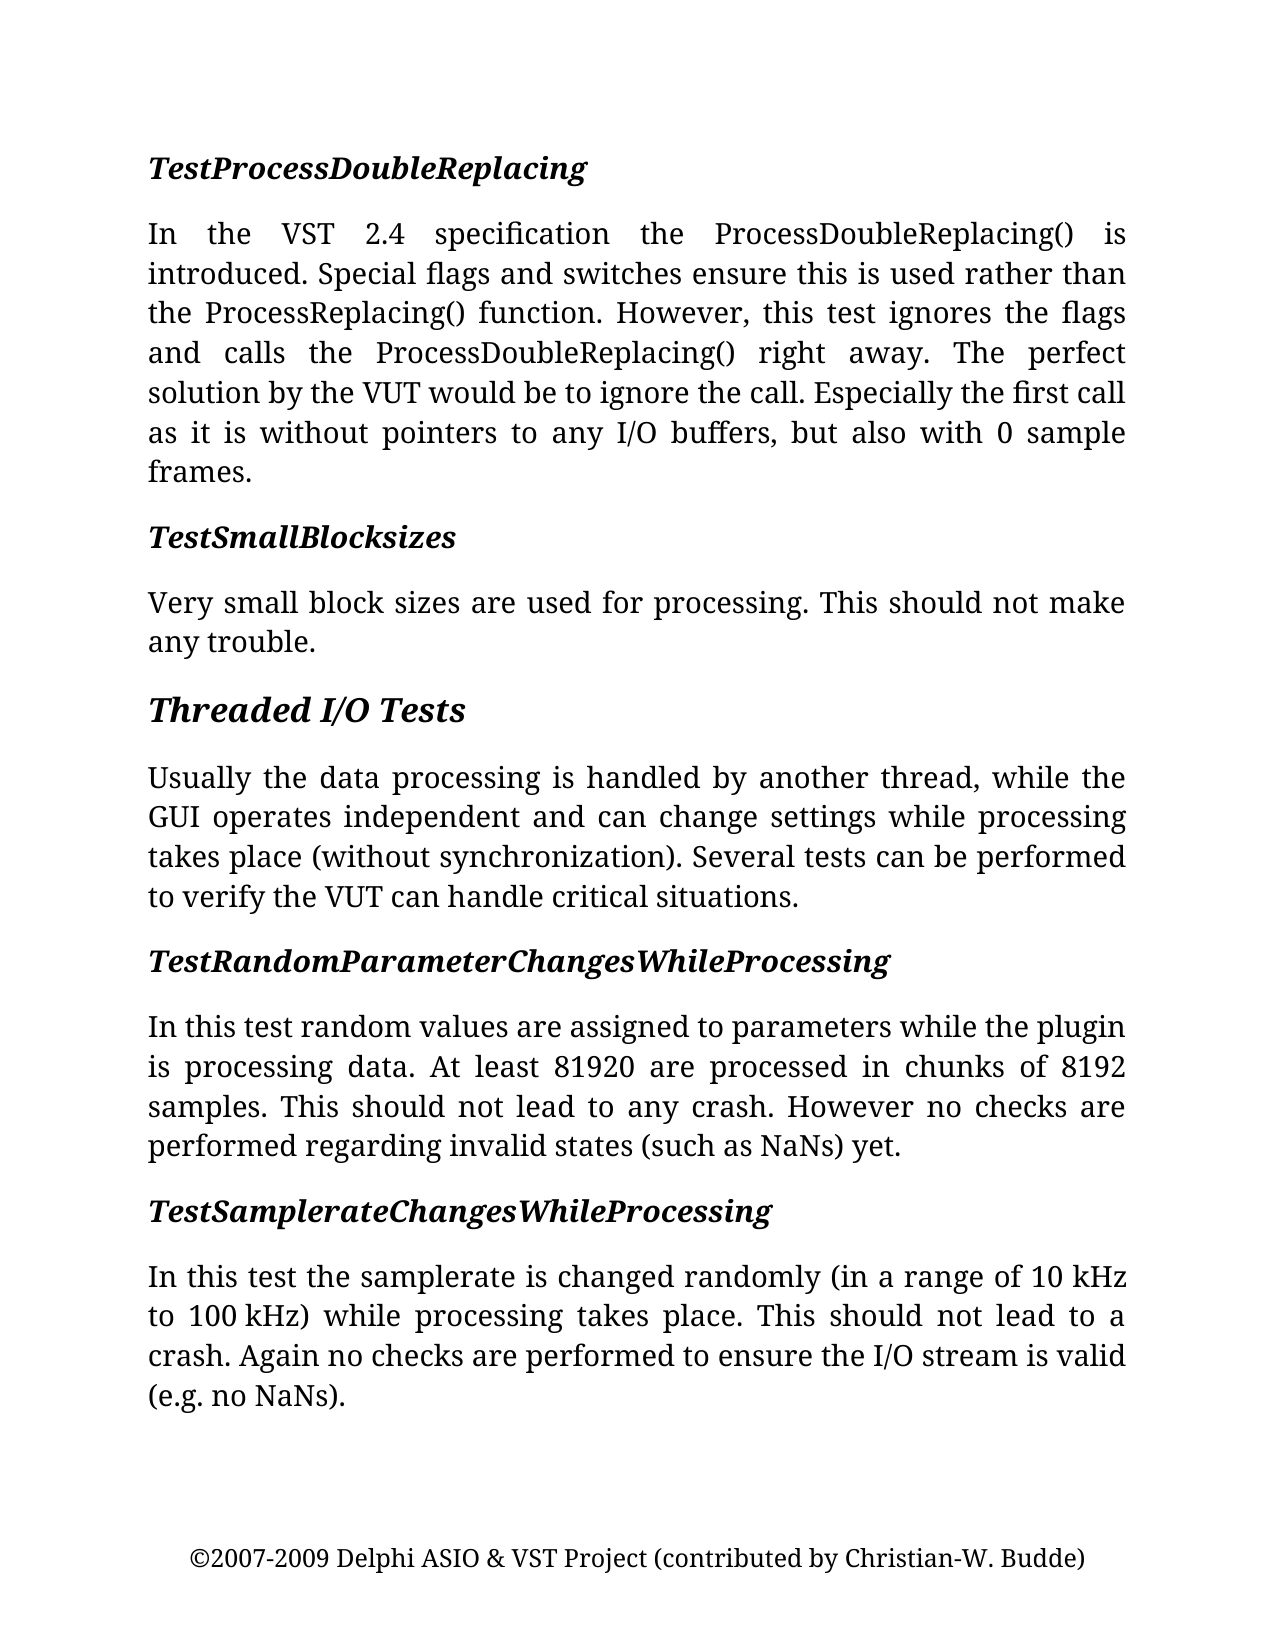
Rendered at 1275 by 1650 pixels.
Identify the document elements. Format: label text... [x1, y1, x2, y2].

text In this test the samplerate is changed randomly (in a range of 10 kHz to 100 kHz) while processing takes place. This should not lead to a crash. Again no checks are performed to ensure the I/O stream is valid (e.g. no NaNs). [148, 1256, 1127, 1415]
subtitle TestRandomParameterChangesWhileProcessing [148, 941, 1127, 981]
subtitle Threaded I/O Tests [148, 686, 1127, 732]
text Very small block sizes are used for processing. This should not make any trouble. [148, 582, 1127, 661]
text In the VST 2.4 specification the ProcessDoubleReplacing() is introduced. Special flags and switches ensure this is used rather than the ProcessReplacing() function. However, this test ignores the flags and calls the ProcessDoubleReplacing() right away. The perfect solution by the VUT would be to ignore the call. Especially the first call as it is without pointers to any I/O buffers, but also with 0 sample frames. [148, 213, 1127, 491]
subtitle TestProcessDoubleReplacing [148, 148, 1127, 188]
text In this test random values are assigned to parameters while the plugin is processing data. At least 81920 are processed in chunks of 8192 samples. This should not lead to any crash. However no checks are performed regarding invalid states (such as NaNs) yet. [148, 1006, 1127, 1165]
text Usually the data processing is handled by another thread, while the GUI operates independent and can change settings while processing takes place (without synchronization). Several tests can be performed to verify the VUT can handle critical situations. [148, 757, 1127, 916]
subtitle TestSamplerateChangesWhileProcessing [148, 1190, 1127, 1231]
subtitle TestSmallBlocksizes [148, 516, 1127, 557]
